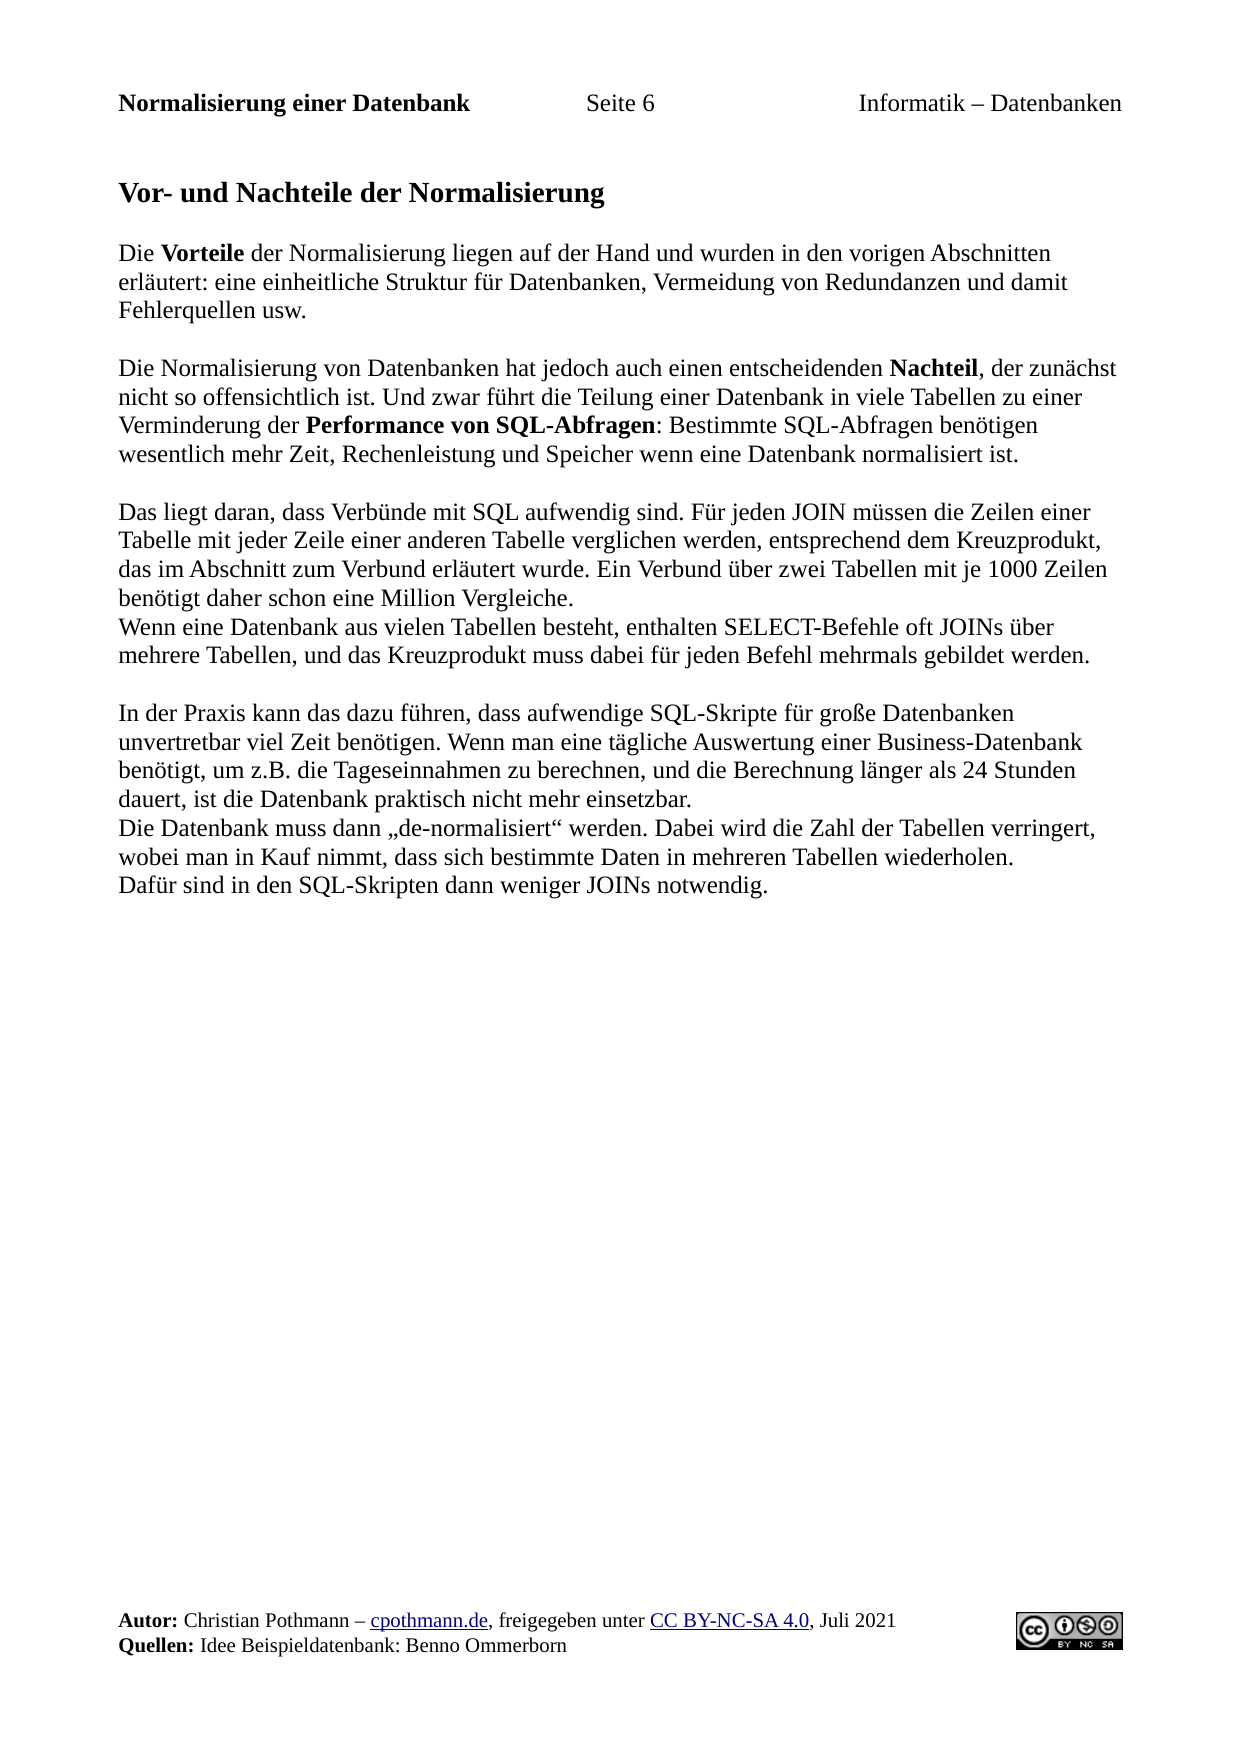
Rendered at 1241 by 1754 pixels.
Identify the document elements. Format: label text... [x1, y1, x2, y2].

text Dafür sind in den SQL-Skripten dann weniger JOINs notwendig. [118, 870, 1122, 899]
text Die Datenbank muss dann „de-normalisiert“ werden. Dabei wird die Zahl der Tabellen verringert, wobei man in Kauf nimmt, dass sich bestimmte Daten in mehreren Tabellen wiederholen. [118, 813, 1122, 870]
picture [1016, 1612, 1123, 1650]
text Die Normalisierung von Datenbanken hat jedoch auch einen entscheidenden Nachteil, der zunächst nicht so offensichtlich ist. Und zwar führt die Teilung einer Datenbank in viele Tabellen zu einer Verminderung der Performance von SQL-Abfragen: Bestimmte SQL-Abfragen benötigen wesentlich mehr Zeit, Rechenleistung und Speicher wenn eine Datenbank normalisiert ist. [118, 353, 1122, 468]
text Das liegt daran, dass Verbünde mit SQL aufwendig sind. Für jeden JOIN müssen die Zeilen einer Tabelle mit jeder Zeile einer anderen Tabelle verglichen werden, entsprechend dem Kreuzprodukt, das im Abschnitt zum Verbund erläutert wurde. Ein Verbund über zwei Tabellen mit je 1000 Zeilen benötigt daher schon eine Million Vergleiche. [118, 497, 1122, 612]
text Quellen: Idee Beispieldatenbank: Benno Ommerborn [118, 1632, 1122, 1657]
text Die Vorteile der Normalisierung liegen auf der Hand und wurden in den vorigen Abschnitten erläutert: eine einheitliche Struktur für Datenbanken, Vermeidung von Redundanzen und damit Fehlerquellen usw. [118, 238, 1122, 324]
text Autor: Christian Pothmann – cpothmann.de, freigegeben unter CC BY-NC-SA 4.0, Juli 2021 [118, 1608, 1122, 1632]
text Wenn eine Datenbank aus vielen Tabellen besteht, enthalten SELECT-Befehle oft JOINs über mehrere Tabellen, und das Kreuzprodukt muss dabei für jeden Befehl mehrmals gebildet werden. [118, 612, 1122, 669]
text Vor- und Nachteile der Normalisierung [118, 176, 1122, 209]
text In der Praxis kann das dazu führen, dass aufwendige SQL-Skripte für große Datenbanken unvertretbar viel Zeit benötigen. Wenn man eine tägliche Auswertung einer Business-Datenbank benötigt, um z.B. die Tageseinnahmen zu berechnen, und die Berechnung länger als 24 Stunden dauert, ist die Datenbank praktisch nicht mehr einsetzbar. [118, 698, 1122, 813]
